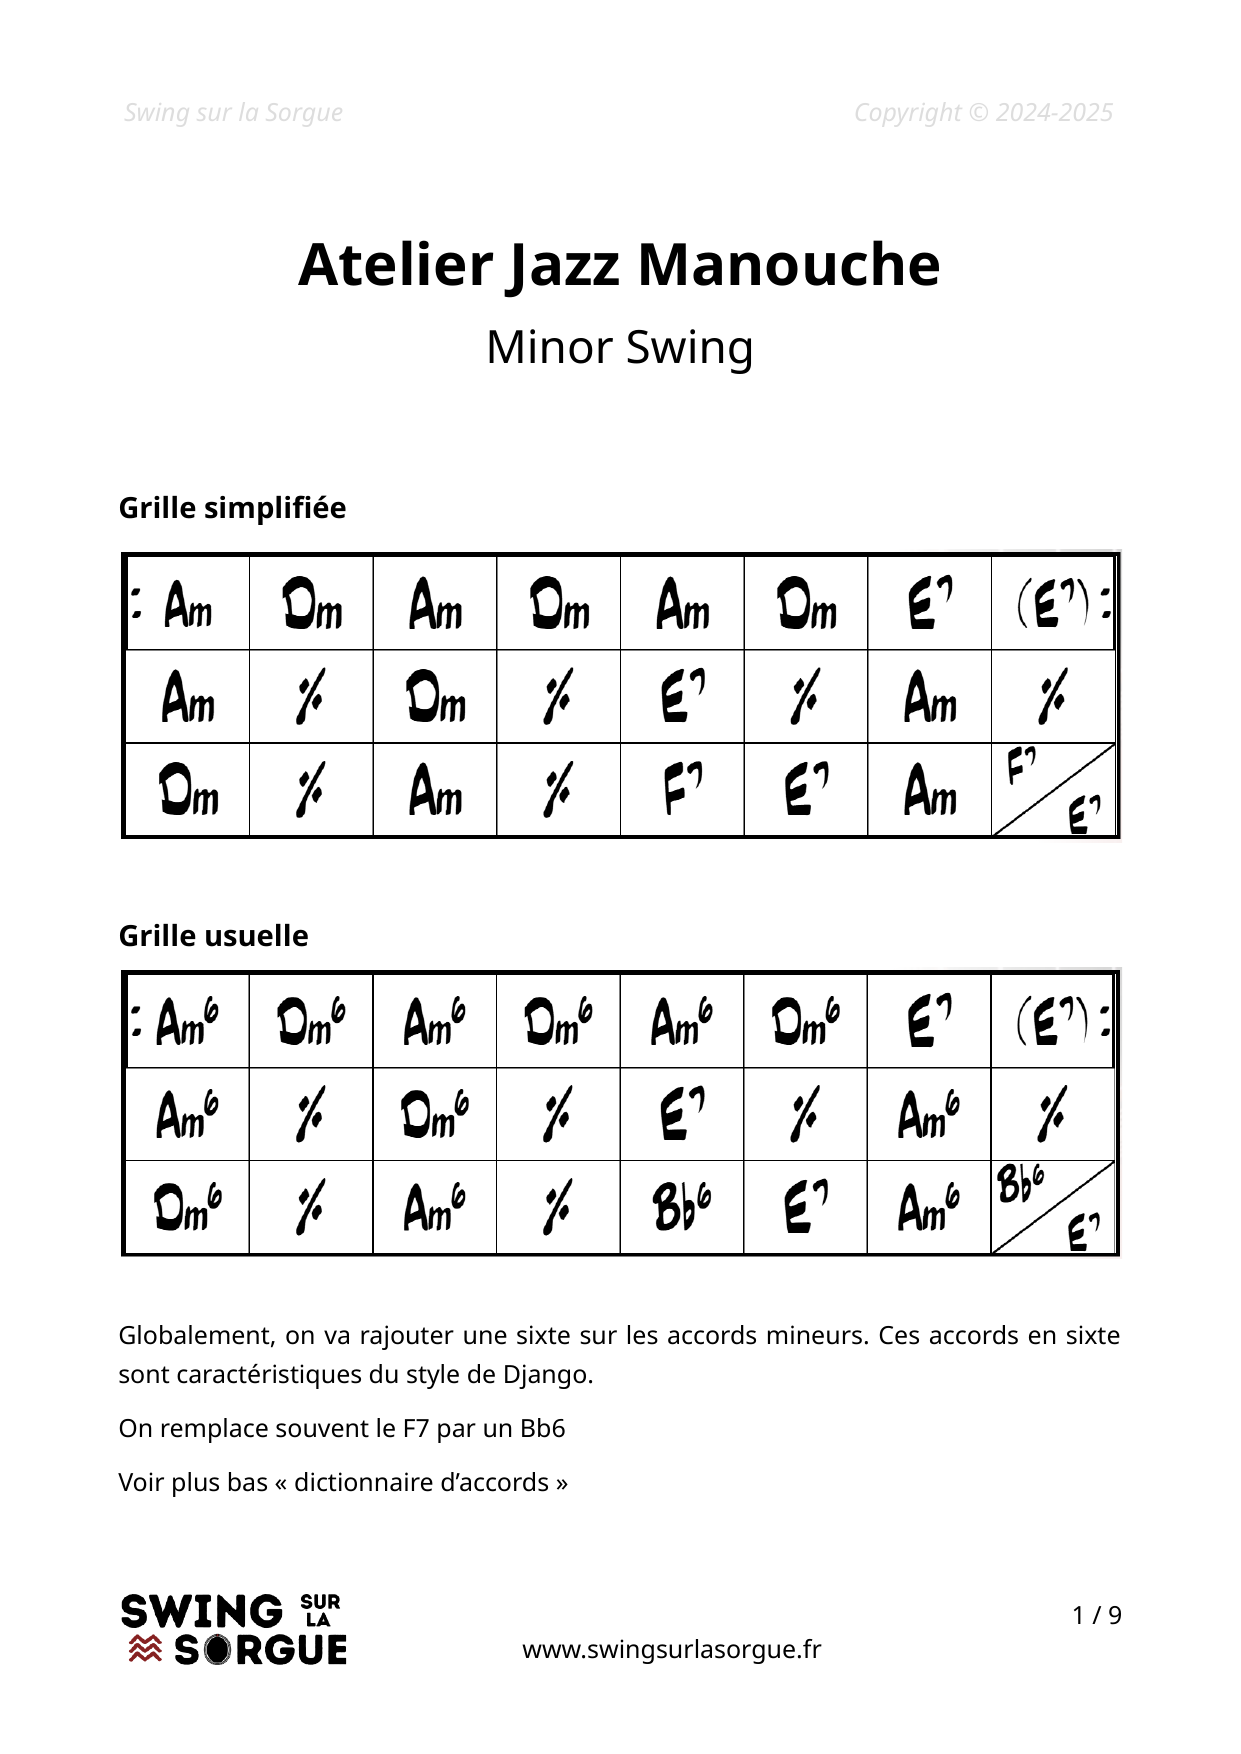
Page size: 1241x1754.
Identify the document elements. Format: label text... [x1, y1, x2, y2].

picture [121, 1594, 347, 1665]
picture [118, 967, 1123, 1259]
subtitle Grille usuelle [118, 916, 1122, 955]
subtitle Grille simplifiée [118, 487, 1122, 527]
text Voir plus bas « dictionnaire d’accords » [118, 1464, 1122, 1498]
picture [118, 549, 1123, 843]
text On remplace souvent le F7 par un Bb6 [118, 1411, 1122, 1445]
title Atelier Jazz Manouche [118, 223, 1122, 302]
text Minor Swing [118, 314, 1122, 377]
text Globalement, on va rajouter une sixte sur les accords mineurs. Ces accords en sixte sont caractéristiques du style de Django. [118, 1318, 1122, 1391]
